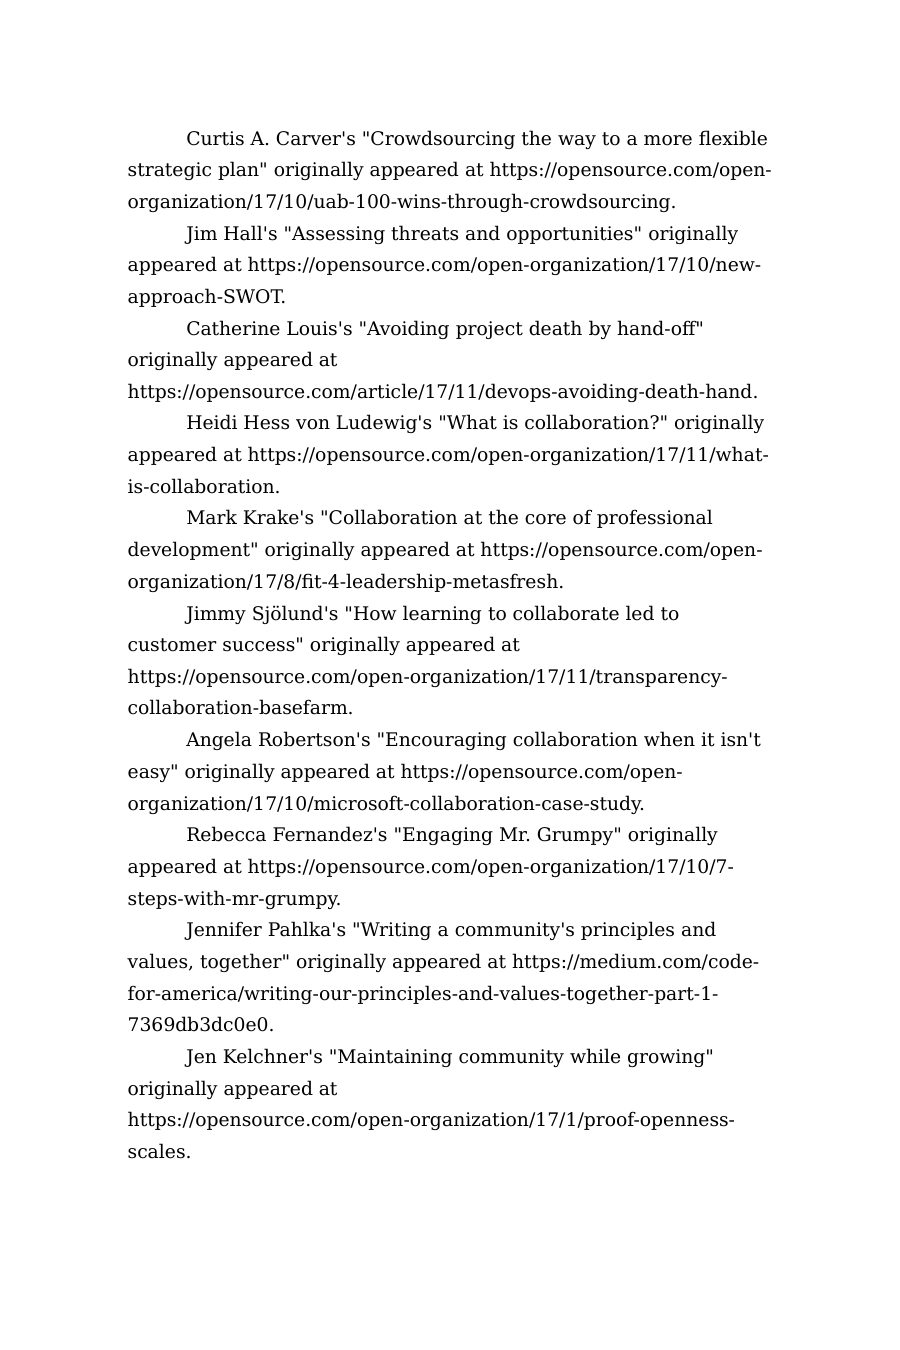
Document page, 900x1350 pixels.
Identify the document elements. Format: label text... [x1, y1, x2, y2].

text Curtis A. Carver's "Crowdsourcing the way to a more flexible strategic plan" originally appeared at https://opensource.com/open-organization/17/10/uab-100-wins-through-crowdsourcing. [127, 127, 772, 213]
text Rebecca Fernandez's "Engaging Mr. Grumpy" originally appeared at https://opensource.com/open-organization/17/10/7-steps-with-mr-grumpy. [127, 824, 772, 909]
text Catherine Louis's "Avoiding project death by hand-off" originally appeared at https://opensource.com/article/17/11/devops-avoiding-death-hand. [127, 317, 772, 403]
text Heidi Hess von Ludewig's "What is collaboration?" originally appeared at https://opensource.com/open-organization/17/11/what-is-collaboration. [127, 412, 772, 498]
text Jim Hall's "Assessing threats and opportunities" originally appeared at https://opensource.com/open-organization/17/10/new-approach-SWOT. [127, 222, 772, 308]
text Mark Krake's "Collaboration at the core of professional development" originally appeared at https://opensource.com/open-organization/17/8/fit-4-leadership-metasfresh. [127, 507, 772, 593]
text Angela Robertson's "Encouraging collaboration when it isn't easy" originally appeared at https://opensource.com/open-organization/17/10/microsoft-collaboration-case-study. [127, 729, 772, 814]
text Jen Kelchner's "Maintaining community while growing" originally appeared at https://opensource.com/open-organization/17/1/proof-openness-scales. [127, 1046, 772, 1163]
text Jimmy Sjölund's "How learning to collaborate led to customer success" originally appeared at https://opensource.com/open-organization/17/11/transparency-collaboration-basefarm. [127, 602, 772, 719]
text Jennifer Pahlka's "Writing a community's principles and values, together" originally appeared at https://medium.com/code-for-america/writing-our-principles-and-values-together-part-1-7369db3dc0e0. [127, 919, 772, 1036]
